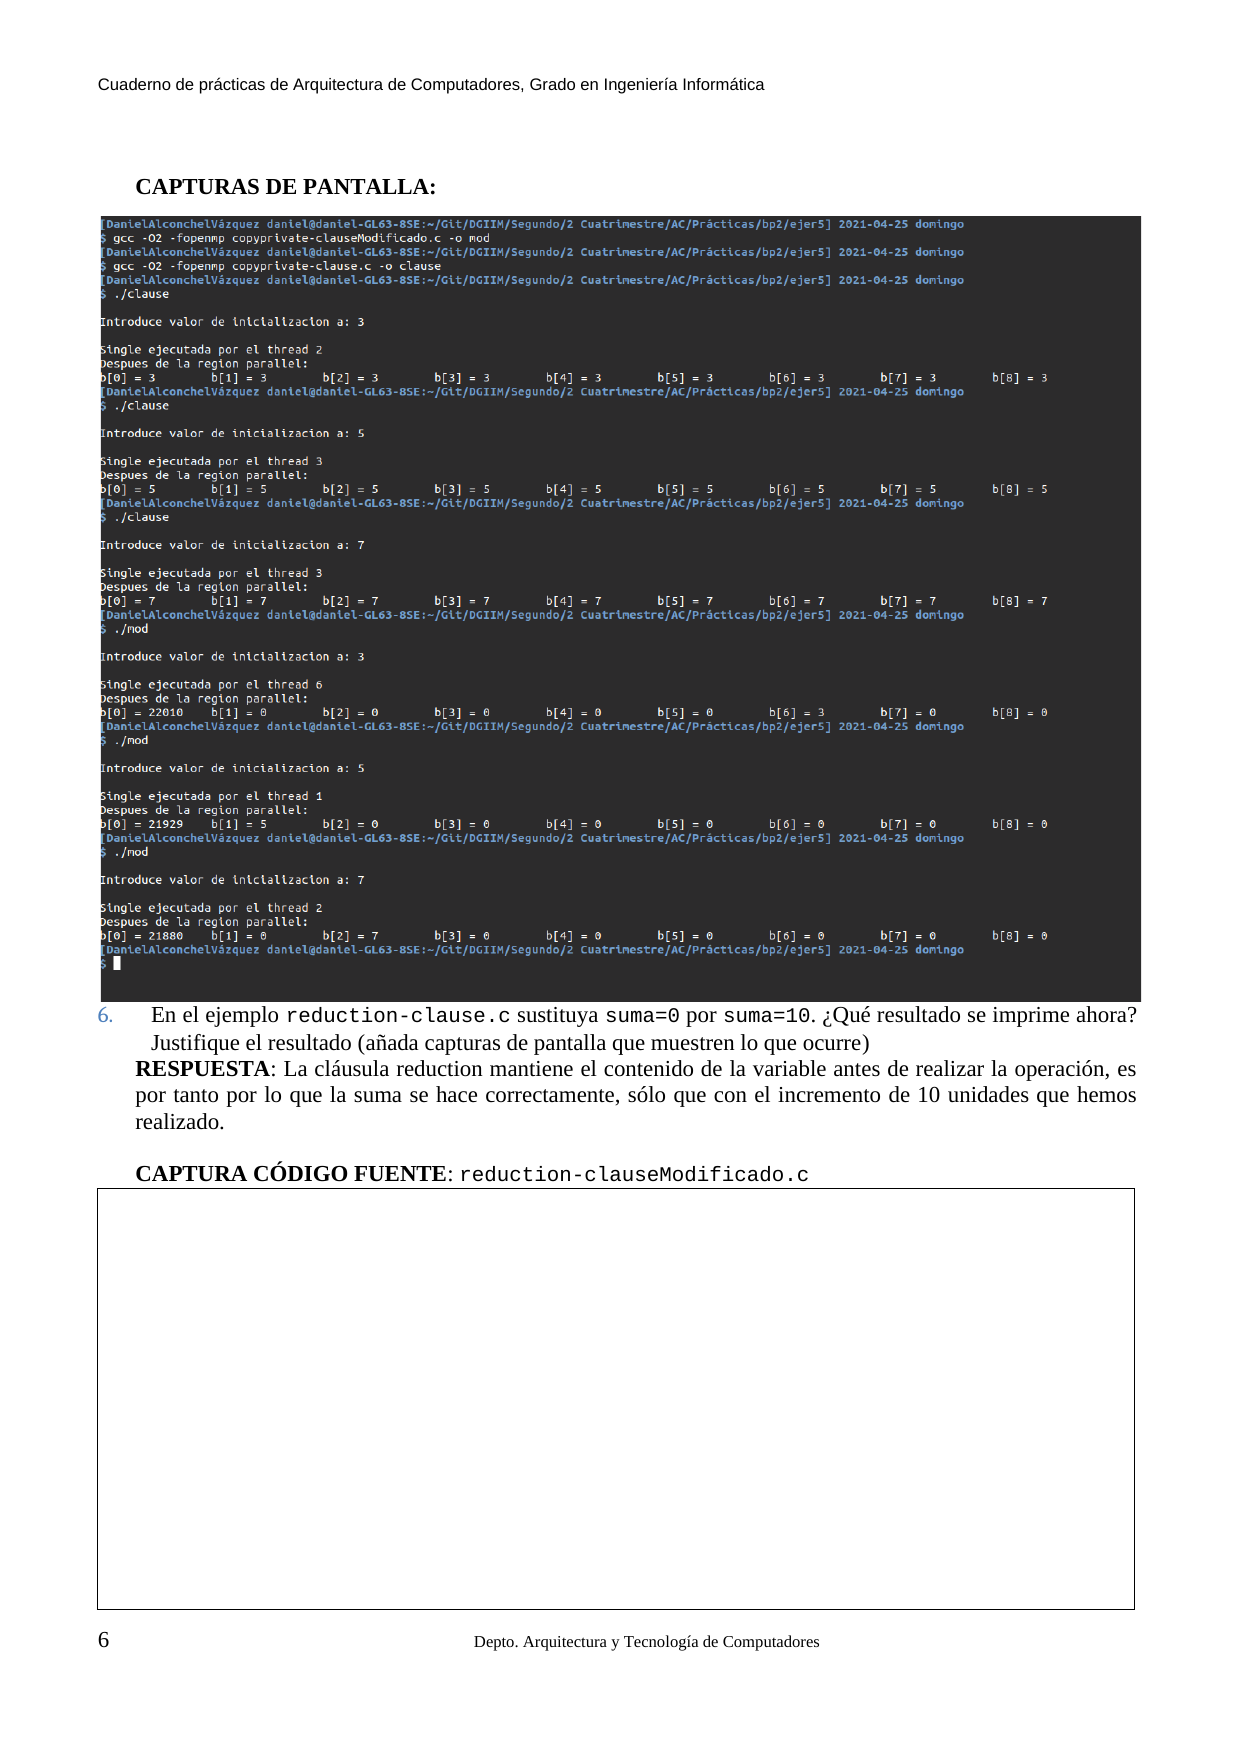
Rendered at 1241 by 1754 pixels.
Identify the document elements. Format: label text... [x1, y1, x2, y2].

list En el ejemplo reduction-clause.c sustituya suma=0 por suma=10. ¿Qué resultado se imprime ahora? Justifique el resultado (añada capturas de pantalla que muestren lo que ocurre) [98, 251, 1138, 1055]
text CAPTURAS DE PANTALLA: [135, 173, 1138, 199]
picture [100, 216, 1142, 1002]
text RESPUESTA: La cláusula reduction mantiene el contenido de la variable antes de realizar la operación, es por tanto por lo que la suma se hace correctamente, sólo que con el incremento de 10 unidades que hemos realizado. [135, 1055, 1138, 1134]
table_header [98, 1189, 1134, 1609]
text CAPTURA CÓDIGO FUENTE: reduction-clauseModificado.c [135, 1161, 1138, 1188]
